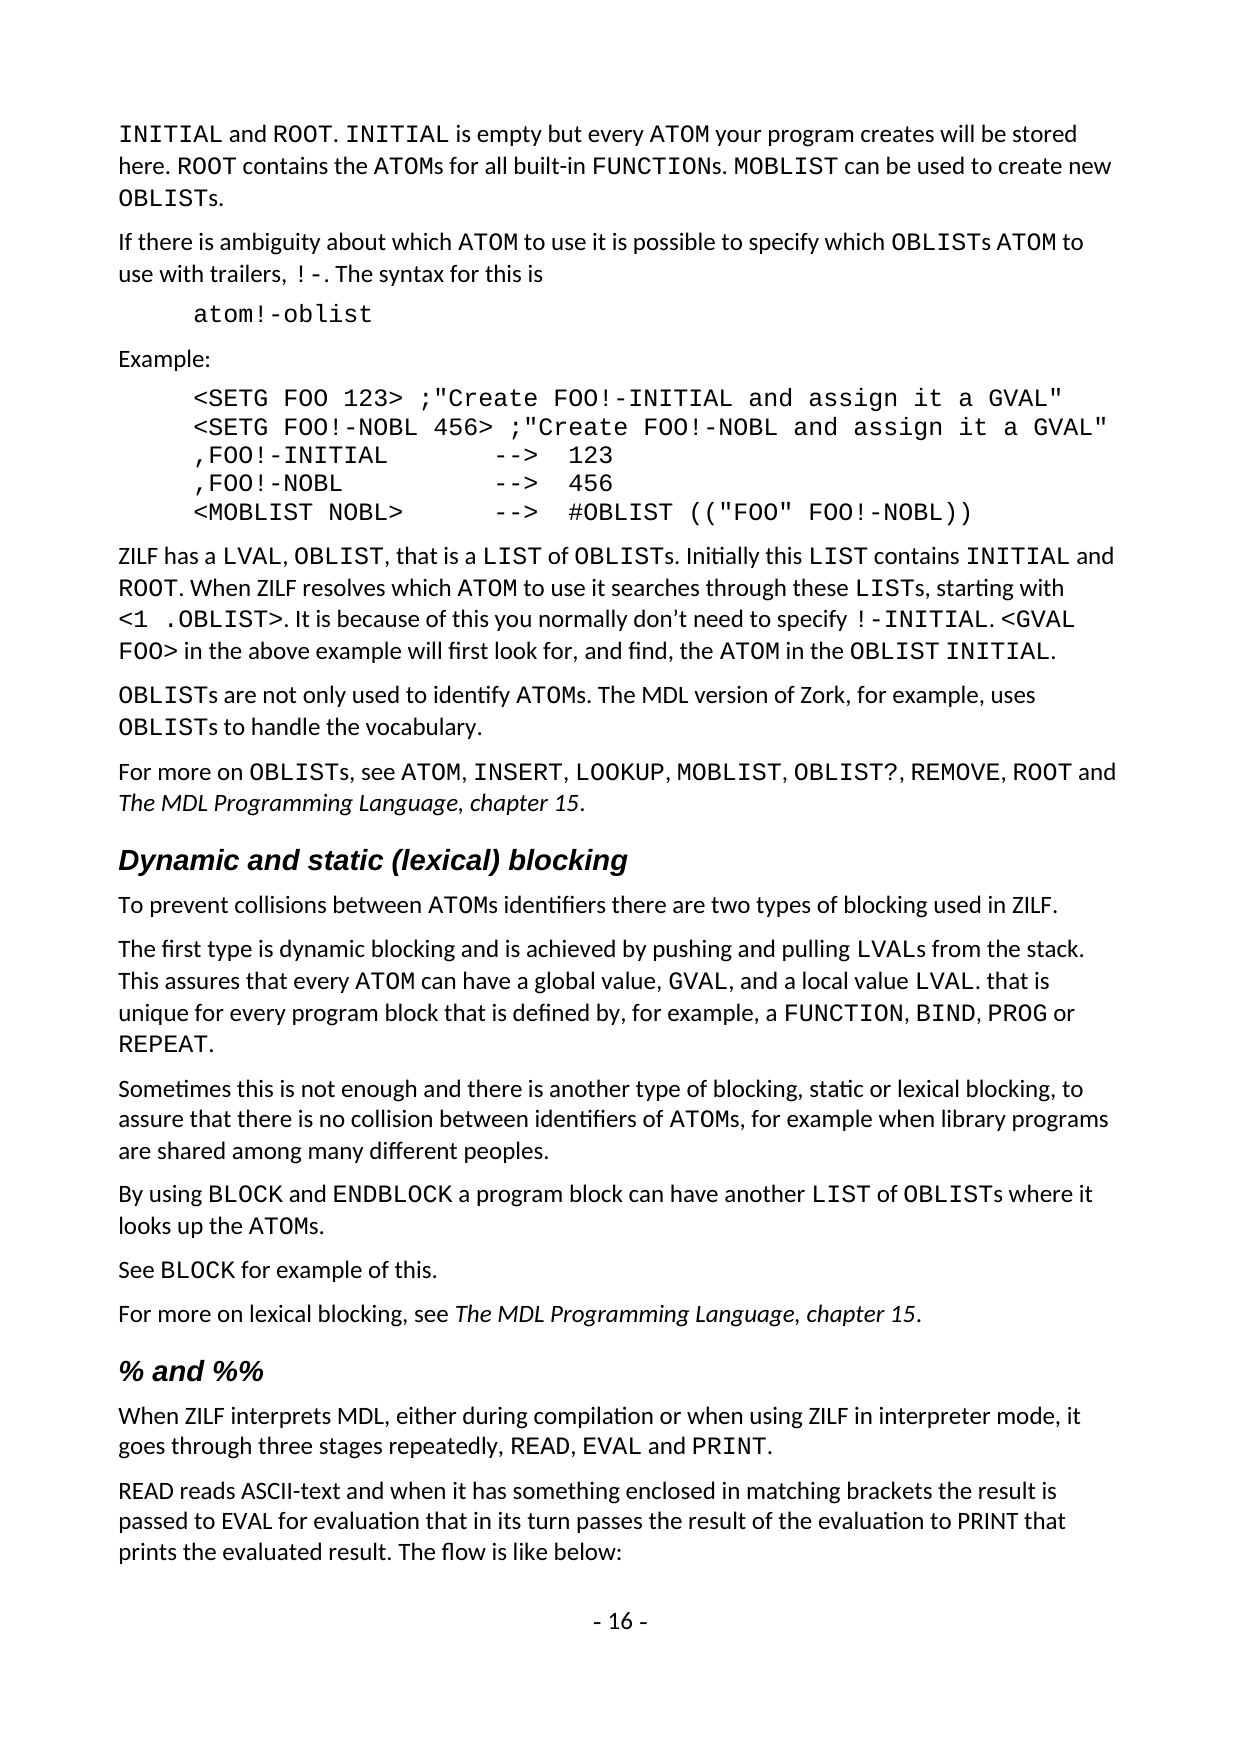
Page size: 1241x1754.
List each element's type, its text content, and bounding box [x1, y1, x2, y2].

text If there is ambiguity about which ATOM to use it is possible to specify which OBLISTs ATOM to use with trailers, !-. The syntax for this is [118, 226, 1122, 289]
text atom!-oblist [118, 302, 1122, 330]
text OBLISTs are not only used to identify ATOMs. The MDL version of Zork, for example, uses OBLISTs to handle the vocabulary. [118, 679, 1122, 743]
text ZILF has a LVAL, OBLIST, that is a LIST of OBLISTs. Initially this LIST contains INITIAL and ROOT. When ZILF resolves which ATOM to use it searches through these LISTs, starting with <1 .OBLIST>. It is because of this you normally don’t need to specify !-INITIAL. <GVAL FOO> in the above example will first look for, and find, the ATOM in the OBLIST INITIAL. [118, 540, 1122, 667]
text Sometimes this is not enough and there is another type of blocking, static or lexical blocking, to assure that there is no collision between identifiers of ATOMs, for example when library programs are shared among many different peoples. [118, 1073, 1122, 1166]
subtitle % and %% [118, 1354, 1122, 1387]
text READ reads ASCII-text and when it has something enclosed in matching brackets the result is passed to EVAL for evaluation that in its turn passes the result of the evaluation to PRINT that prints the evaluated result. The flow is like below: [118, 1475, 1122, 1566]
text For more on lexical blocking, see The MDL Programming Language, chapter 15. [118, 1298, 1122, 1329]
text To prevent collisions between ATOMs identifiers there are two types of blocking used in ZILF. [118, 889, 1122, 921]
text Example: [118, 343, 1122, 373]
text See BLOCK for example of this. [118, 1254, 1122, 1286]
text INITIAL and ROOT. INITIAL is empty but every ATOM your program creates will be stored here. ROOT contains the ATOMs for all built-in FUNCTIONs. MOBLIST can be used to create new OBLISTs. [118, 118, 1122, 213]
text The first type is dynamic blocking and is achieved by pushing and pulling LVALs from the stack. This assures that every ATOM can have a global value, GVAL, and a local value LVAL. that is unique for every program block that is defined by, for example, a FUNCTION, BIND, PROG or REPEAT. [118, 933, 1122, 1060]
text When ZILF interprets MDL, either during compilation or when using ZILF in interpreter mode, it goes through three stages repeatedly, READ, EVAL and PRINT. [118, 1400, 1122, 1462]
subtitle Dynamic and static (lexical) blocking [118, 843, 1122, 876]
text By using BLOCK and ENDBLOCK a program block can have another LIST of OBLISTs where it looks up the ATOMs. [118, 1178, 1122, 1242]
text <SETG FOO 123> ;"Create FOO!-INITIAL and assign it a GVAL" <SETG FOO!-NOBL 456> ;"Create FOO!-NOBL and assign it a GVAL" ,FOO!-INITIAL --> 123 ,FOO!-NOBL --> 456 <MOBLIST NOBL> --> #OBLIST (("FOO" FOO!-NOBL)) [118, 386, 1122, 527]
text For more on OBLISTs, see ATOM, INSERT, LOOKUP, MOBLIST, OBLIST?, REMOVE, ROOT and The MDL Programming Language, chapter 15. [118, 756, 1122, 818]
